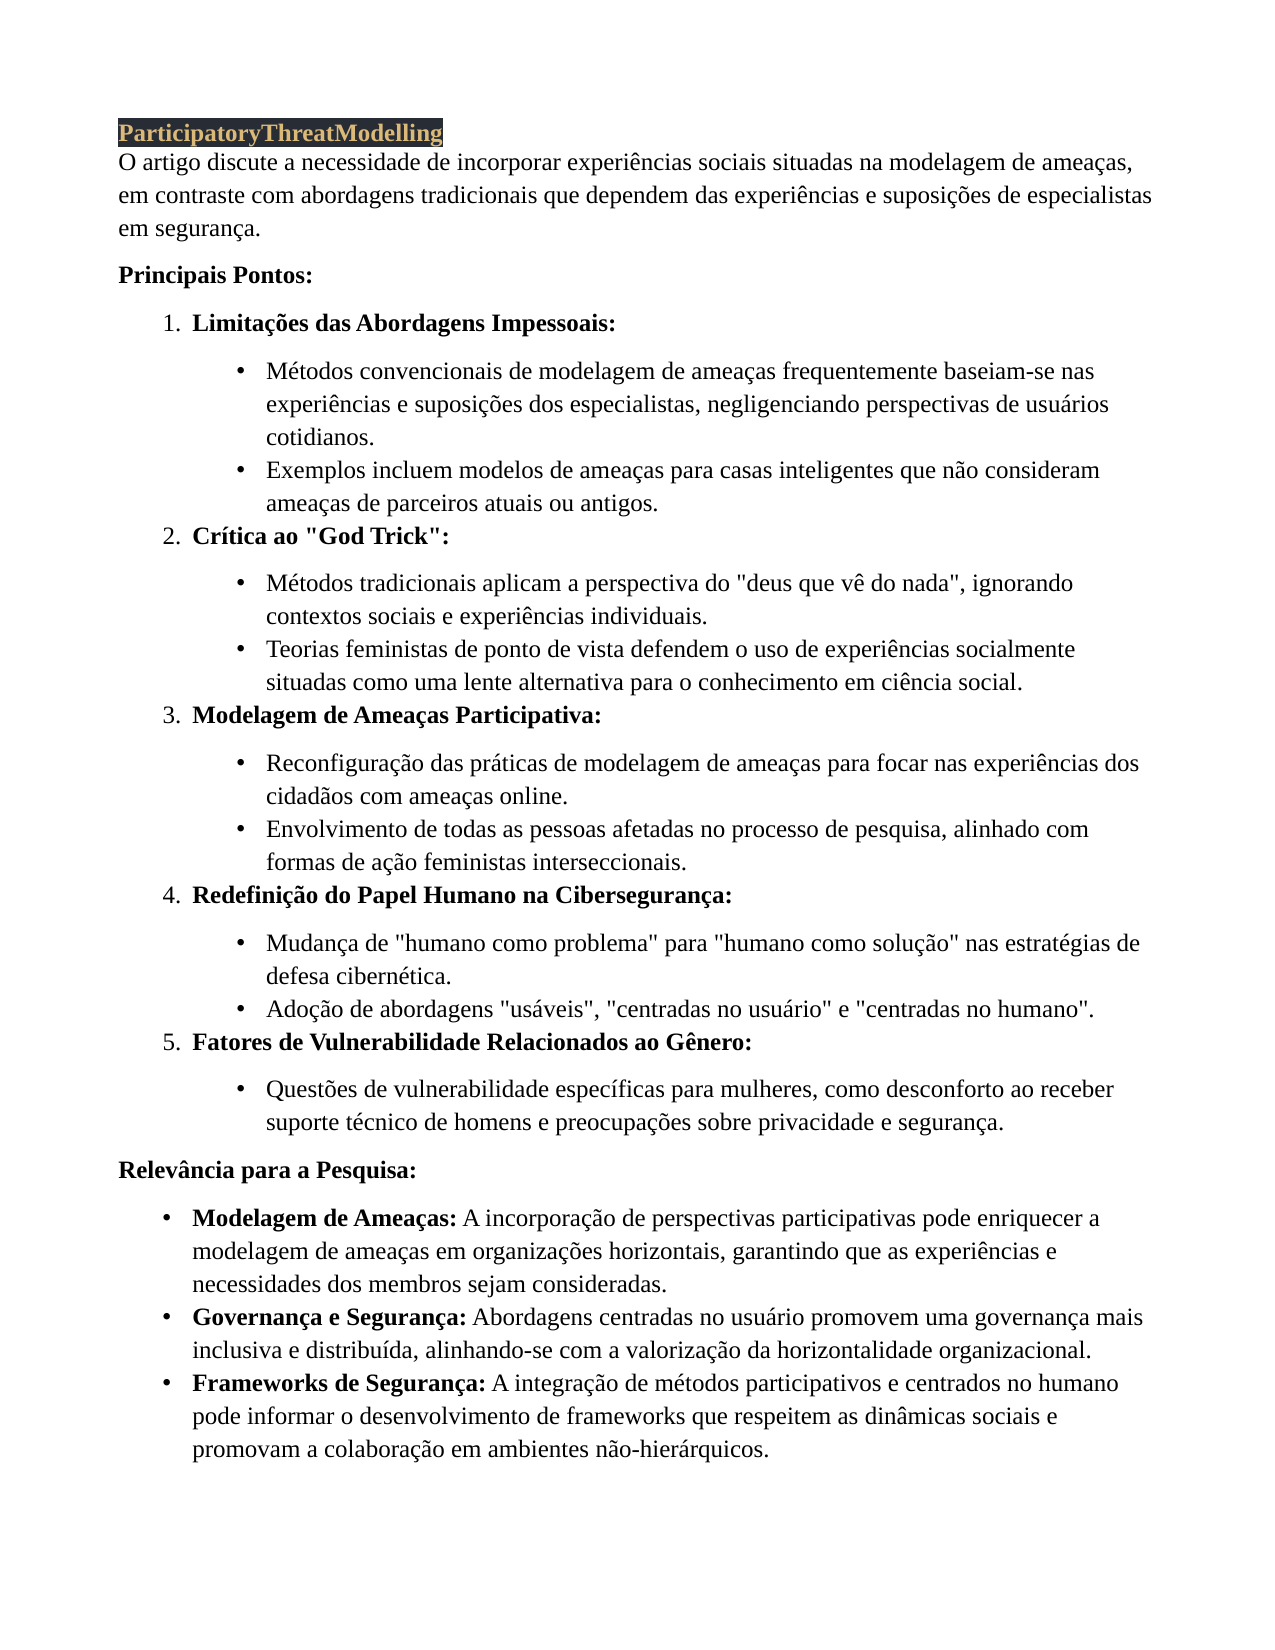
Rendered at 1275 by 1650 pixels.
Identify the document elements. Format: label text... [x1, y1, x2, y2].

list Adoção de abordagens "usáveis", "centradas no usuário" e "centradas no humano". [236, 994, 1157, 1023]
list Fatores de Vulnerabilidade Relacionados ao Gênero: [162, 1027, 1157, 1056]
list Mudança de "humano como problema" para "humano como solução" nas estratégias de defesa cibernética. [236, 928, 1157, 989]
list Modelagem de Ameaças: A incorporação de perspectivas participativas pode enriquecer a modelagem de ameaças em organizações horizontais, garantindo que as experiências e necessidades dos membros sejam consideradas. [162, 1203, 1157, 1297]
list Redefinição do Papel Humano na Cibersegurança: [162, 880, 1157, 909]
list Questões de vulnerabilidade específicas para mulheres, como desconforto ao receber suporte técnico de homens e preocupações sobre privacidade e segurança. [236, 1074, 1157, 1136]
list Limitações das Abordagens Impessoais: [162, 308, 1157, 337]
list Modelagem de Ameaças Participativa: [162, 701, 1157, 729]
list Métodos tradicionais aplicam a perspectiva do "deus que vê do nada", ignorando contextos sociais e experiências individuais. [236, 568, 1157, 630]
list Frameworks de Segurança: A integração de métodos participativos e centrados no humano pode informar o desenvolvimento de frameworks que respeitem as dinâmicas sociais e promovam a colaboração em ambientes não-hierárquicos. [162, 1368, 1157, 1463]
list Teorias feministas de ponto de vista defendem o uso de experiências socialmente situadas como uma lente alternativa para o conhecimento em ciência social. [236, 634, 1157, 696]
text Relevância para a Pesquisa: [118, 1155, 1157, 1184]
list Governança e Segurança: Abordagens centradas no usuário promovem uma governança mais inclusiva e distribuída, alinhando-se com a valorização da horizontalidade organizacional. [162, 1302, 1157, 1363]
list Crítica ao "God Trick": [162, 521, 1157, 549]
list Métodos convencionais de modelagem de ameaças frequentemente baseiam-se nas experiências e suposições dos especialistas, negligenciando perspectivas de usuários cotidianos. [236, 356, 1157, 451]
list Reconfiguração das práticas de modelagem de ameaças para focar nas experiências dos cidadãos com ameaças online. [236, 748, 1157, 810]
list Envolvimento de todas as pessoas afetadas no processo de pesquisa, alinhado com formas de ação feministas interseccionais. [236, 814, 1157, 876]
text ParticipatoryThreatModelling [118, 118, 1157, 147]
list Exemplos incluem modelos de ameaças para casas inteligentes que não consideram ameaças de parceiros atuais ou antigos. [236, 455, 1157, 517]
text O artigo discute a necessidade de incorporar experiências sociais situadas na modelagem de ameaças, em contraste com abordagens tradicionais que dependem das experiências e suposições de especialistas em segurança. [118, 147, 1157, 242]
text Principais Pontos: [118, 261, 1157, 289]
